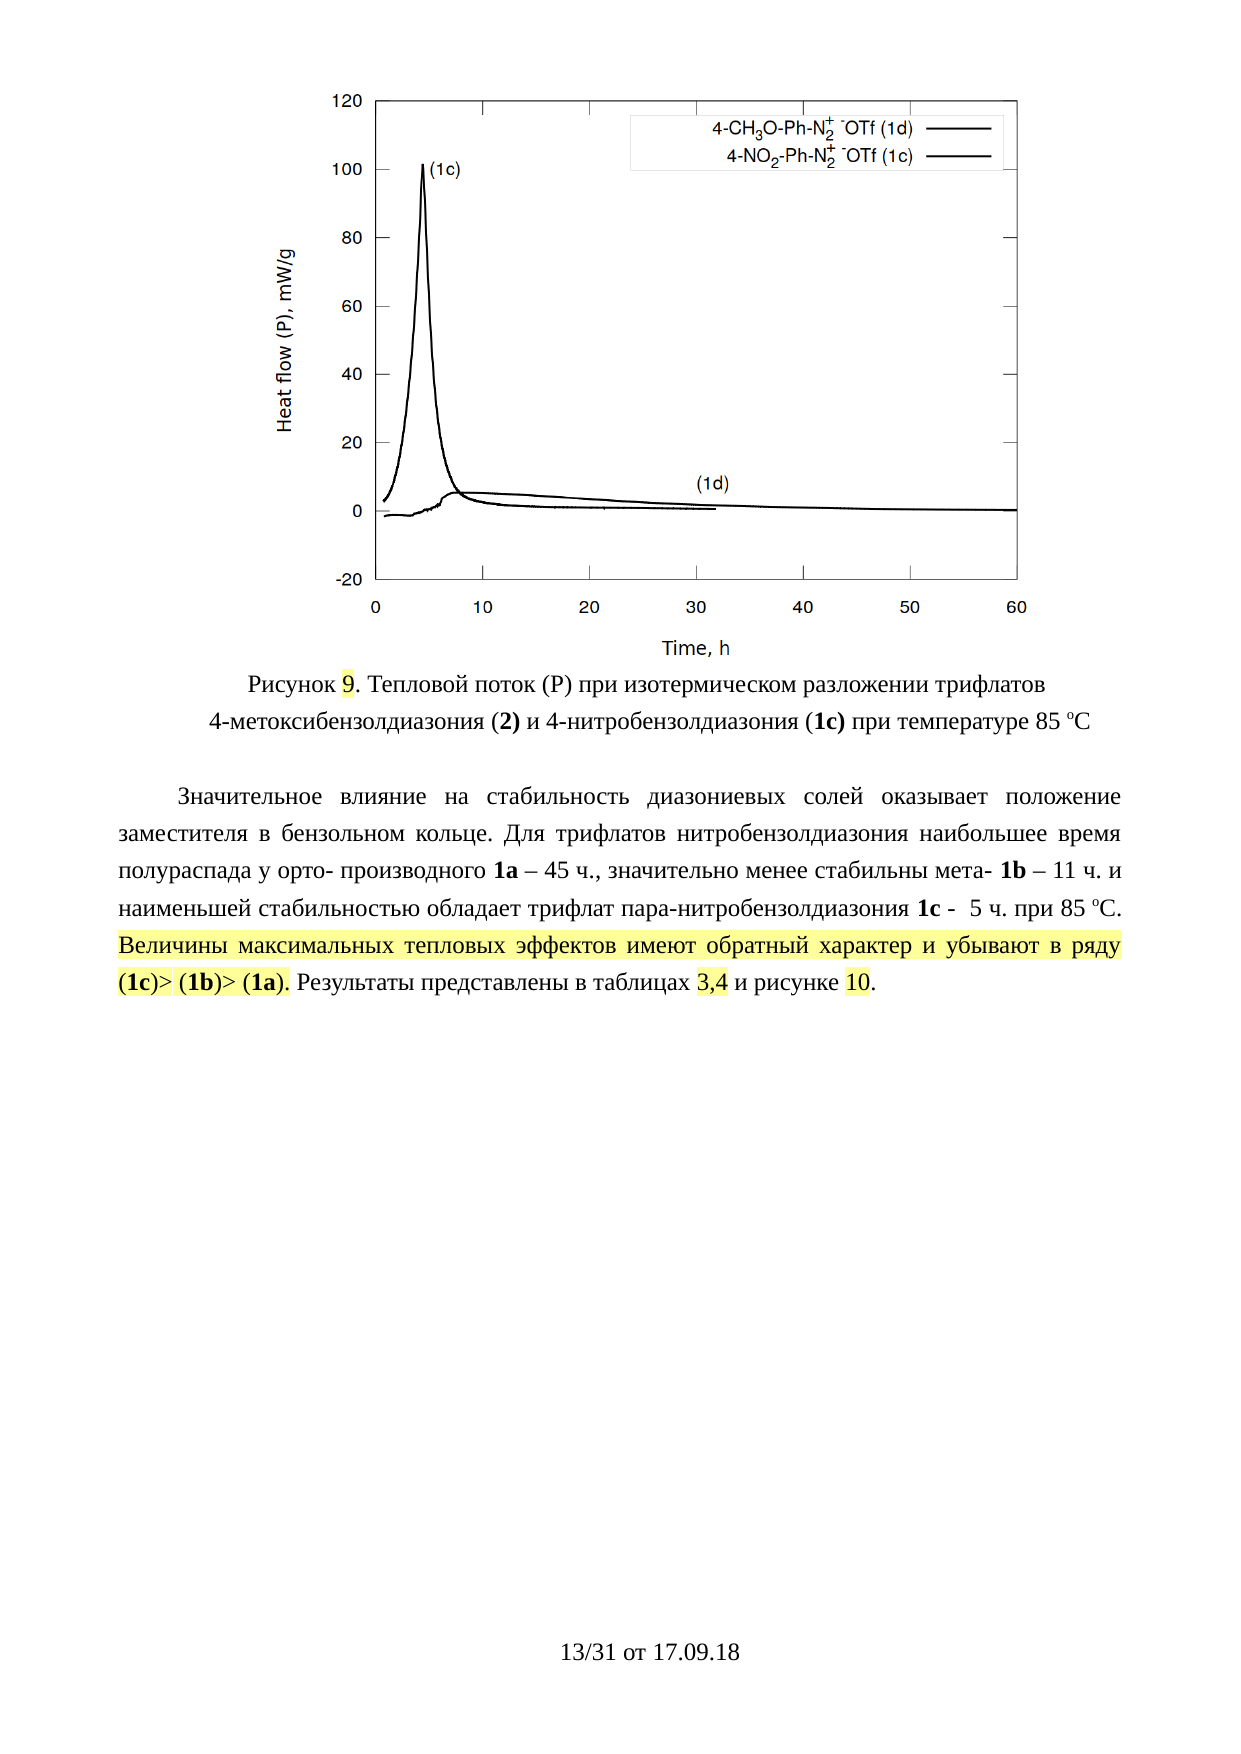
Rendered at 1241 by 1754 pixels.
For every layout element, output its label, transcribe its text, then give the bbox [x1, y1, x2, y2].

text Рисунок 9. Тепловой поток (P) при изотермическом разложении трифлатов [118, 669, 1122, 698]
text 4-метоксибензолдиазония (2) и 4-нитробензолдиазония (1c) при температуре 85 оС [118, 706, 1122, 735]
text Значительное влияние на стабильность диазониевых солей оказывает положениe заместителя в бензольном кольце. Для трифлатов нитробензолдиазония наибольшее время полураспада у орто- производного 1a – 45 ч., значительно менее стабильны мета- 1b – 11 ч. и наименьшей стабильностью обладает трифлат пара-нитробензолдиазония 1c - 5 ч. при 85 оС. Величины максимальных тепловых эффектов имеют обратный характер и убывают в ряду (1c)> (1b)> (1a). Результаты представлены в таблицах 3,4 и рисунке 10. [118, 781, 1122, 996]
picture [270, 88, 1033, 661]
